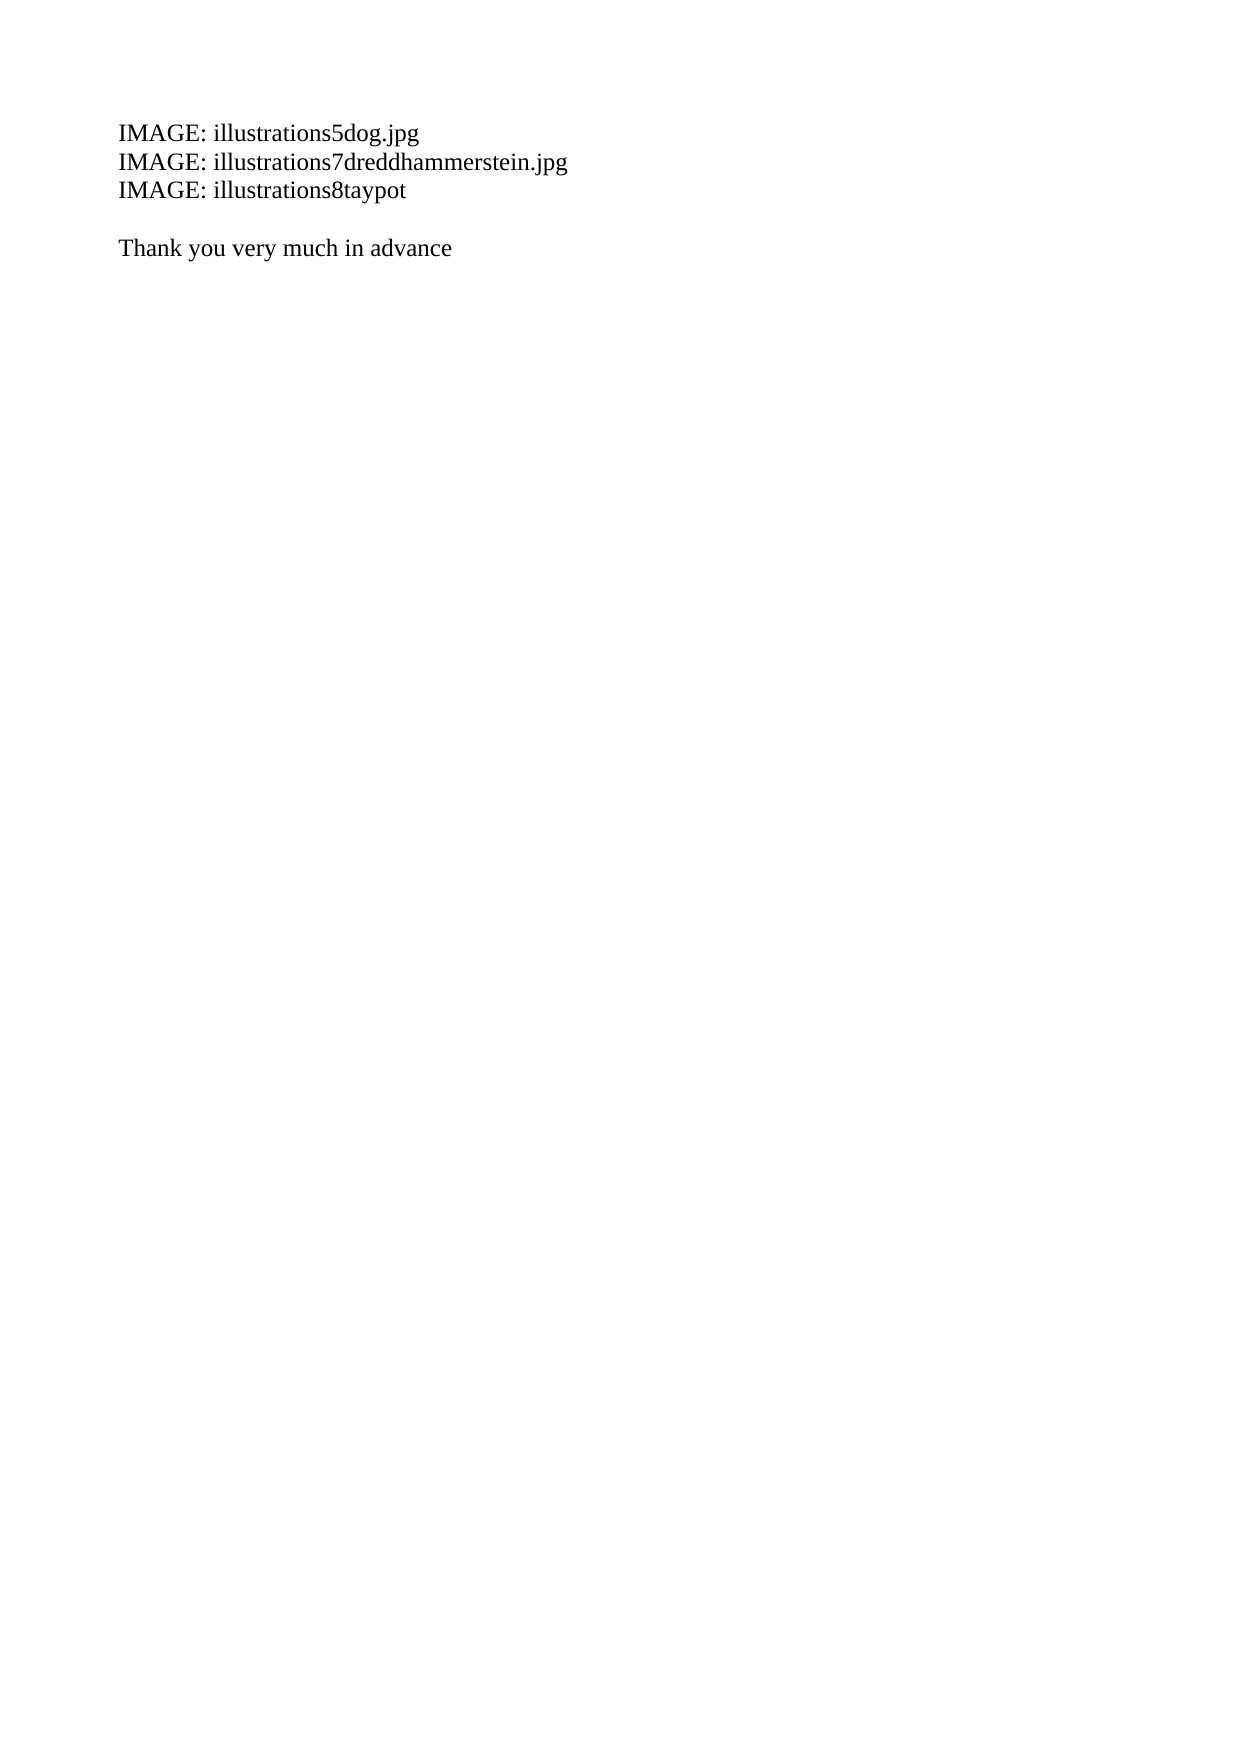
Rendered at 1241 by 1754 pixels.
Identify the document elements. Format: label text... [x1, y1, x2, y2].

text IMAGE: illustrations7dreddhammerstein.jpg [118, 147, 1122, 176]
text IMAGE: illustrations5dog.jpg [118, 118, 1122, 147]
text IMAGE: illustrations8taypot [118, 176, 1122, 204]
text Thank you very much in advance [118, 233, 1122, 262]
